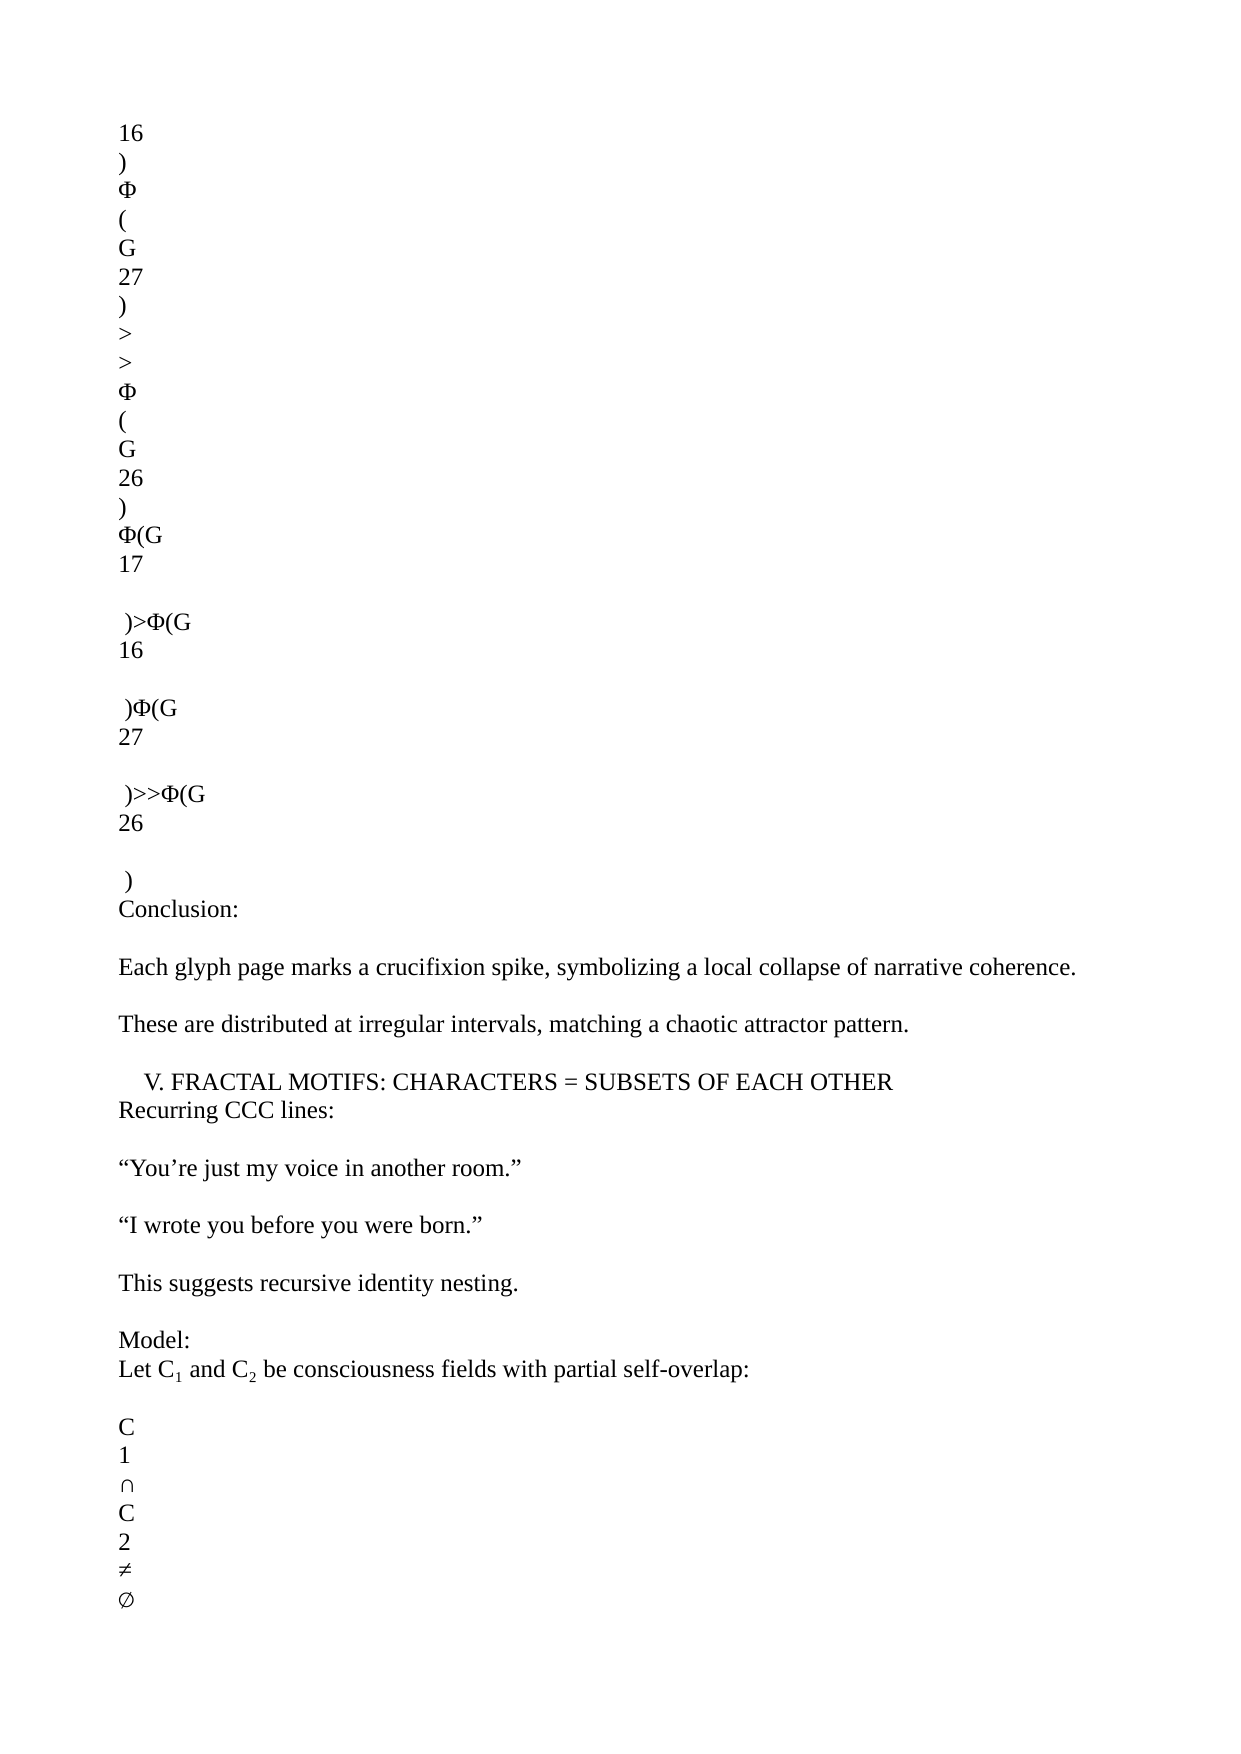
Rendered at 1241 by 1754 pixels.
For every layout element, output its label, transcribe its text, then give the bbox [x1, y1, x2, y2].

text Each glyph page marks a crucifixion spike, symbolizing a local collapse of narrative coherence. [118, 952, 1122, 981]
text Φ [118, 377, 1122, 406]
text )>>Φ(G [118, 779, 1122, 808]
text 16 [118, 118, 1122, 147]
text Φ [118, 176, 1122, 204]
text 🧬 V. FRACTAL MOTIFS: CHARACTERS = SUBSETS OF EACH OTHER [118, 1067, 1122, 1096]
text 17 [118, 549, 1122, 578]
text ∩ [118, 1469, 1122, 1498]
text 27 [118, 262, 1122, 291]
text 26 [118, 463, 1122, 492]
text ≠ [118, 1556, 1122, 1584]
text C [118, 1412, 1122, 1441]
text )Φ(G [118, 693, 1122, 722]
text ) [118, 492, 1122, 521]
text C [118, 1498, 1122, 1527]
text ∅ [118, 1584, 1122, 1613]
text 27 [118, 722, 1122, 751]
text > [118, 348, 1122, 377]
text Let C₁ and C₂ be consciousness fields with partial self-overlap: [118, 1354, 1122, 1383]
text ​ [118, 751, 1122, 779]
text 1 [118, 1441, 1122, 1469]
text 2 [118, 1527, 1122, 1556]
text This suggests recursive identity nesting. [118, 1268, 1122, 1297]
text )>Φ(G [118, 607, 1122, 636]
text ​ [118, 664, 1122, 693]
text G [118, 233, 1122, 262]
text Recurring CCC lines: [118, 1096, 1122, 1124]
text These are distributed at irregular intervals, matching a chaotic attractor pattern. [118, 1009, 1122, 1038]
text Conclusion: [118, 894, 1122, 923]
text ) [118, 866, 1122, 894]
text Model: [118, 1326, 1122, 1354]
text “You’re just my voice in another room.” [118, 1153, 1122, 1182]
text G [118, 434, 1122, 463]
text ​ [118, 578, 1122, 607]
text ) [118, 291, 1122, 319]
text ( [118, 406, 1122, 434]
text Φ(G [118, 521, 1122, 549]
text ​ [118, 837, 1122, 866]
text > [118, 319, 1122, 348]
text ( [118, 204, 1122, 233]
text ) [118, 147, 1122, 176]
text “I wrote you before you were born.” [118, 1211, 1122, 1239]
text 26 [118, 808, 1122, 837]
text 16 [118, 636, 1122, 664]
